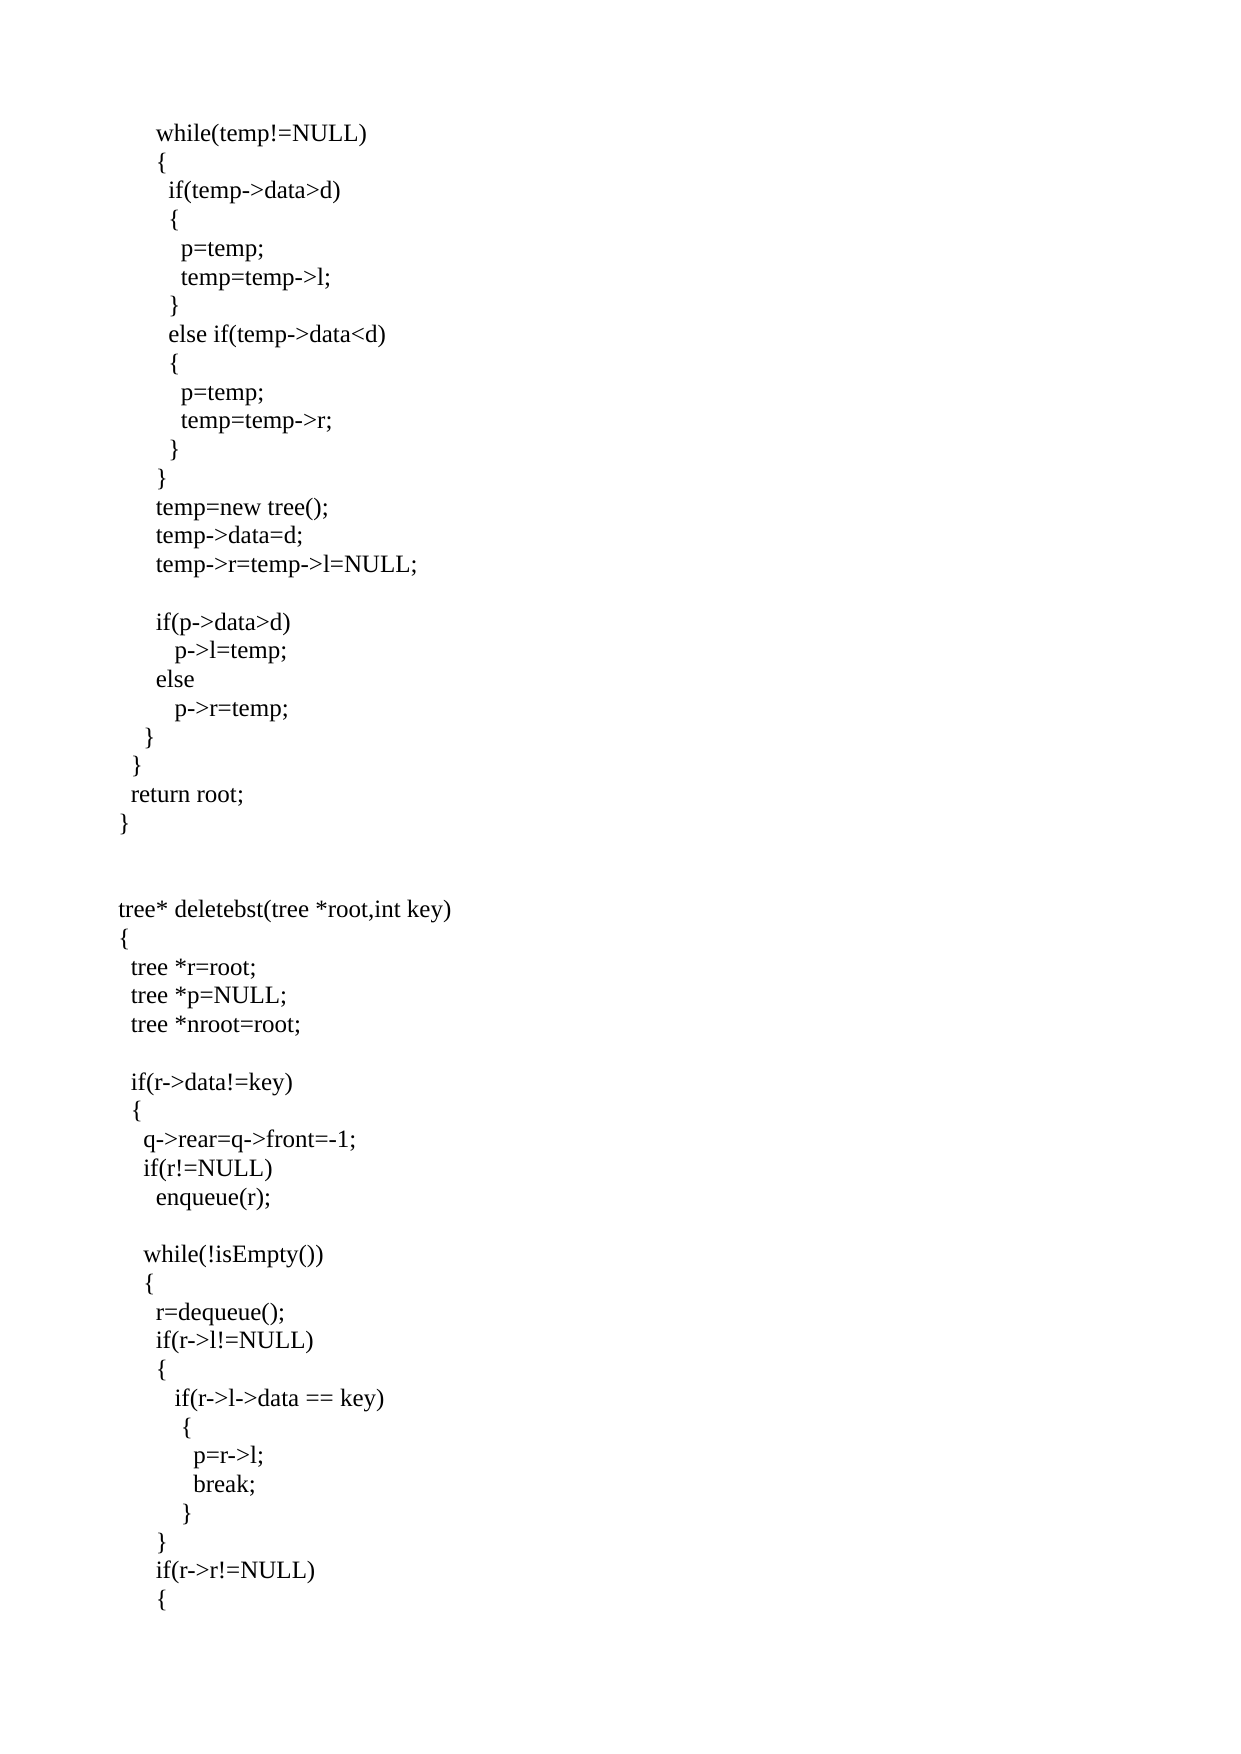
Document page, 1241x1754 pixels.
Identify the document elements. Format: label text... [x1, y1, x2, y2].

text temp=temp->r; [118, 406, 1122, 434]
text temp->r=temp->l=NULL; [118, 549, 1122, 578]
text tree *r=root; [118, 952, 1122, 981]
text if(r->l!=NULL) [118, 1326, 1122, 1354]
text p=r->l; [118, 1441, 1122, 1469]
text tree* deletebst(tree *root,int key) [118, 894, 1122, 923]
text } [118, 1527, 1122, 1556]
text temp=new tree(); [118, 492, 1122, 521]
text { [118, 204, 1122, 233]
text break; [118, 1469, 1122, 1498]
text } [118, 722, 1122, 751]
text while(temp!=NULL) [118, 118, 1122, 147]
text p->r=temp; [118, 693, 1122, 722]
text } [118, 751, 1122, 779]
text } [118, 463, 1122, 492]
text } [118, 434, 1122, 463]
text if(r->data!=key) [118, 1067, 1122, 1096]
text tree *p=NULL; [118, 981, 1122, 1009]
text else if(temp->data<d) [118, 319, 1122, 348]
text } [118, 808, 1122, 837]
text if(r->r!=NULL) [118, 1556, 1122, 1584]
text p->l=temp; [118, 636, 1122, 664]
text } [118, 1498, 1122, 1527]
text { [118, 1096, 1122, 1124]
text { [118, 1412, 1122, 1441]
text { [118, 1354, 1122, 1383]
text { [118, 348, 1122, 377]
text else [118, 664, 1122, 693]
text if(temp->data>d) [118, 176, 1122, 204]
text if(p->data>d) [118, 607, 1122, 636]
text while(!isEmpty()) [118, 1239, 1122, 1268]
text { [118, 147, 1122, 176]
text q->rear=q->front=-1; [118, 1124, 1122, 1153]
text r=dequeue(); [118, 1297, 1122, 1326]
text temp->data=d; [118, 521, 1122, 549]
text } [118, 291, 1122, 319]
text p=temp; [118, 233, 1122, 262]
text if(r!=NULL) [118, 1153, 1122, 1182]
text p=temp; [118, 377, 1122, 406]
text { [118, 1268, 1122, 1297]
text enqueue(r); [118, 1182, 1122, 1211]
text tree *nroot=root; [118, 1009, 1122, 1038]
text temp=temp->l; [118, 262, 1122, 291]
text { [118, 923, 1122, 952]
text return root; [118, 779, 1122, 808]
text if(r->l->data == key) [118, 1383, 1122, 1412]
text { [118, 1584, 1122, 1613]
